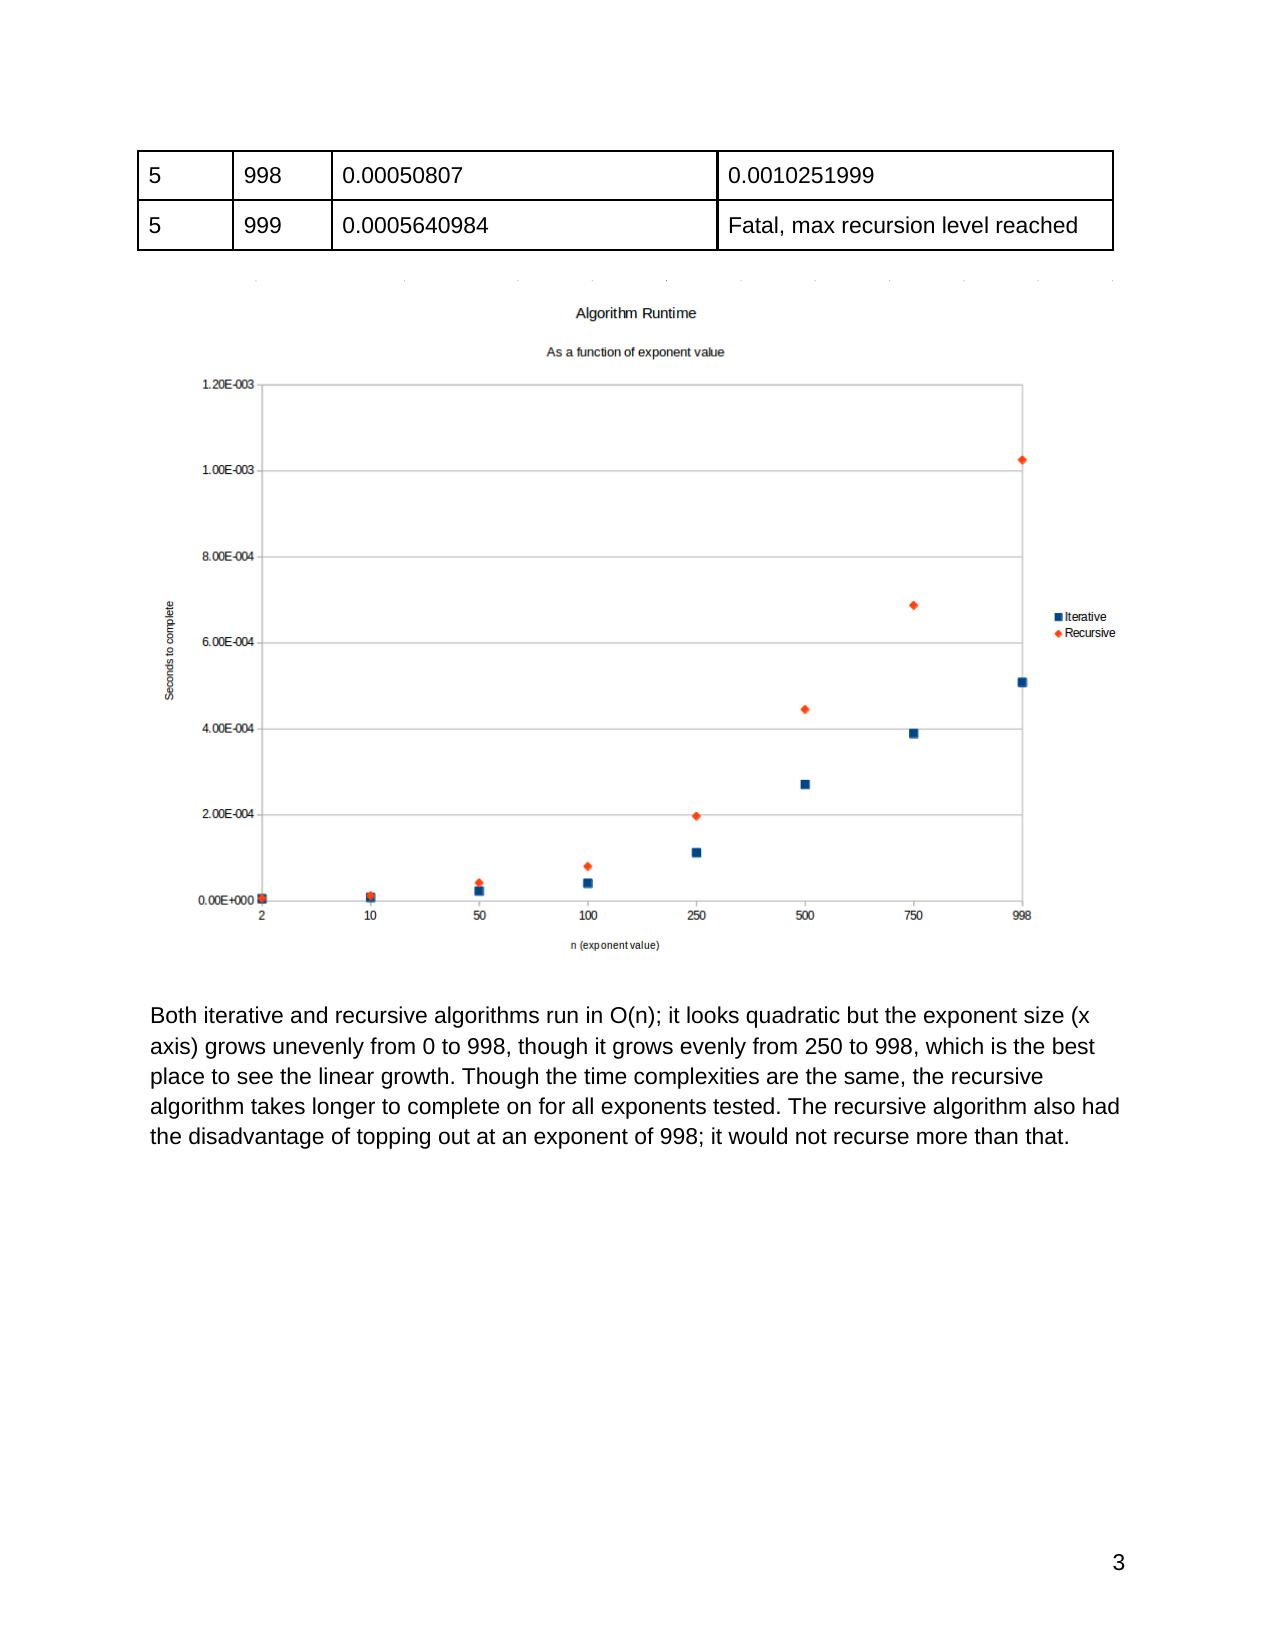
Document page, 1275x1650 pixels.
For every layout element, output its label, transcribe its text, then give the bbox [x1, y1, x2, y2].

table_cell 999 [234, 201, 331, 248]
table_cell 5 [139, 201, 232, 248]
table_cell 0.00050807 [333, 152, 716, 199]
picture [150, 280, 1125, 969]
table_cell 0.0010251999 [719, 152, 1112, 199]
table_cell 998 [234, 152, 331, 199]
text Both iterative and recursive algorithms run in O(n); it looks quadratic but the exponent size (x axis) grows unevenly from 0 to 998, though it grows evenly from 250 to 998, which is the best place to see the linear growth. Though the time complexities are the same, the recursive algorithm takes longer to complete on for all exponents tested. The recursive algorithm also had the disadvantage of topping out at an exponent of 998; it would not recurse more than that. [150, 1002, 1125, 1149]
table_cell 5 [139, 152, 232, 199]
table_cell Fatal, max recursion level reached [719, 201, 1112, 248]
table_cell 0.0005640984 [333, 201, 716, 248]
